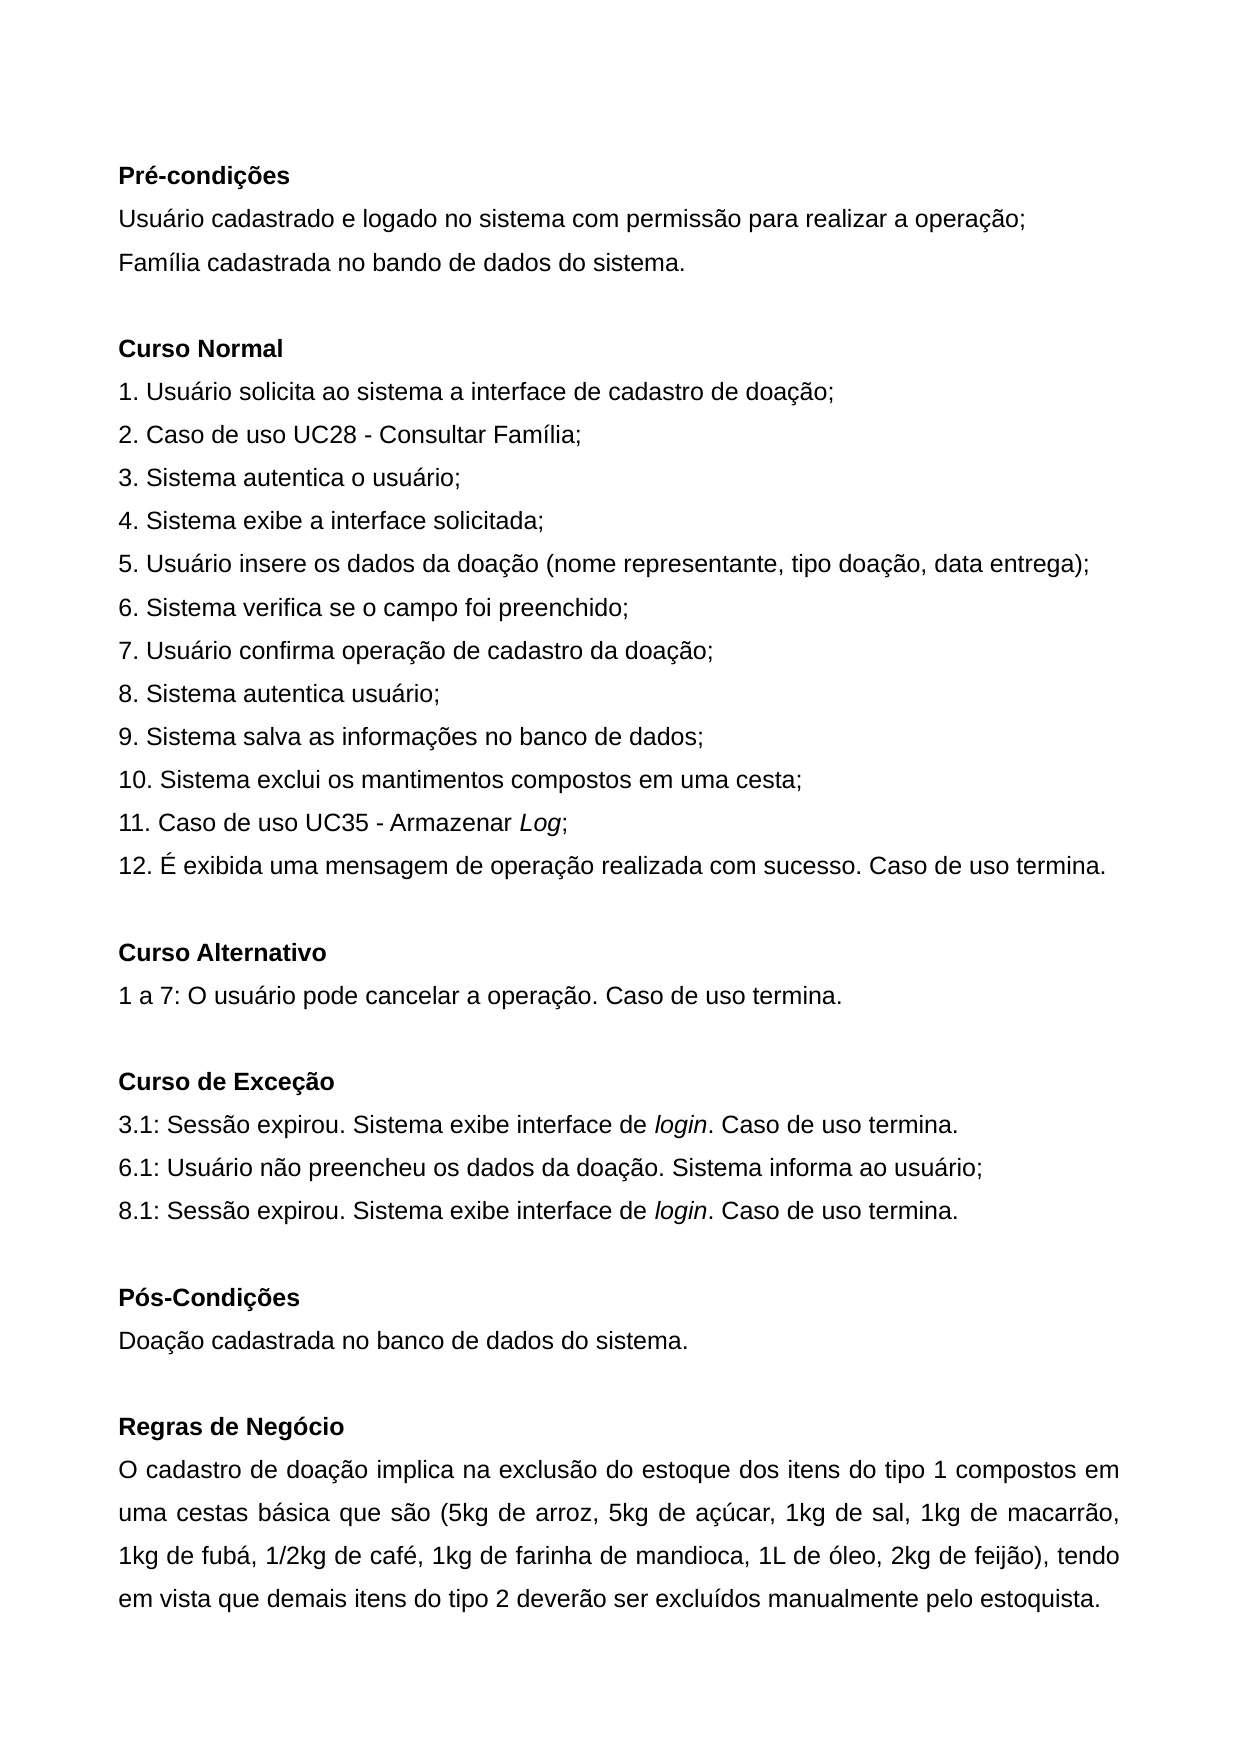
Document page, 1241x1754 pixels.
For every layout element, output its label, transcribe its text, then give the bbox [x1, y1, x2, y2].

text 3. Sistema autentica o usuário; [118, 463, 1122, 492]
text 3.1: Sessão expirou. Sistema exibe interface de login. Caso de uso termina. [118, 1110, 1122, 1139]
text 6. Sistema verifica se o campo foi preenchido; [118, 592, 1122, 621]
text Curso de Exceção [118, 1067, 1122, 1096]
text 6.1: Usuário não preencheu os dados da doação. Sistema informa ao usuário; [118, 1153, 1122, 1182]
text Usuário cadastrado e logado no sistema com permissão para realizar a operação; [118, 204, 1122, 233]
text 2. Caso de uso UC28 - Consultar Família; [118, 420, 1122, 449]
text Doação cadastrada no banco de dados do sistema. [118, 1326, 1122, 1354]
text 1 a 7: O usuário pode cancelar a operação. Caso de uso termina. [118, 981, 1122, 1009]
text 8.1: Sessão expirou. Sistema exibe interface de login. Caso de uso termina. [118, 1196, 1122, 1225]
text Regras de Negócio [118, 1412, 1122, 1441]
text 7. Usuário confirma operação de cadastro da doação; [118, 636, 1122, 664]
text Pré-condições [118, 161, 1122, 190]
text Pós-Condições [118, 1282, 1122, 1311]
text 11. Caso de uso UC35 - Armazenar Log; [118, 808, 1122, 837]
text 4. Sistema exibe a interface solicitada; [118, 506, 1122, 535]
text 8. Sistema autentica usuário; [118, 679, 1122, 707]
text 9. Sistema salva as informações no banco de dados; [118, 722, 1122, 751]
text Curso Normal [118, 334, 1122, 362]
text 12. É exibida uma mensagem de operação realizada com sucesso. Caso de uso termina. [118, 851, 1122, 880]
text 5. Usuário insere os dados da doação (nome representante, tipo doação, data entrega); [118, 549, 1122, 578]
text Curso Alternativo [118, 937, 1122, 966]
text O cadastro de doação implica na exclusão do estoque dos itens do tipo 1 compostos em uma cestas básica que são (5kg de arroz, 5kg de açúcar, 1kg de sal, 1kg de macarrão, 1kg de fubá, 1/2kg de café, 1kg de farinha de mandioca, 1L de óleo, 2kg de feijão), tendo em vista que demais itens do tipo 2 deverão ser excluídos manualmente pelo estoquista. [118, 1455, 1122, 1613]
text Família cadastrada no bando de dados do sistema. [118, 247, 1122, 276]
text 1. Usuário solicita ao sistema a interface de cadastro de doação; [118, 377, 1122, 406]
text 10. Sistema exclui os mantimentos compostos em uma cesta; [118, 765, 1122, 794]
